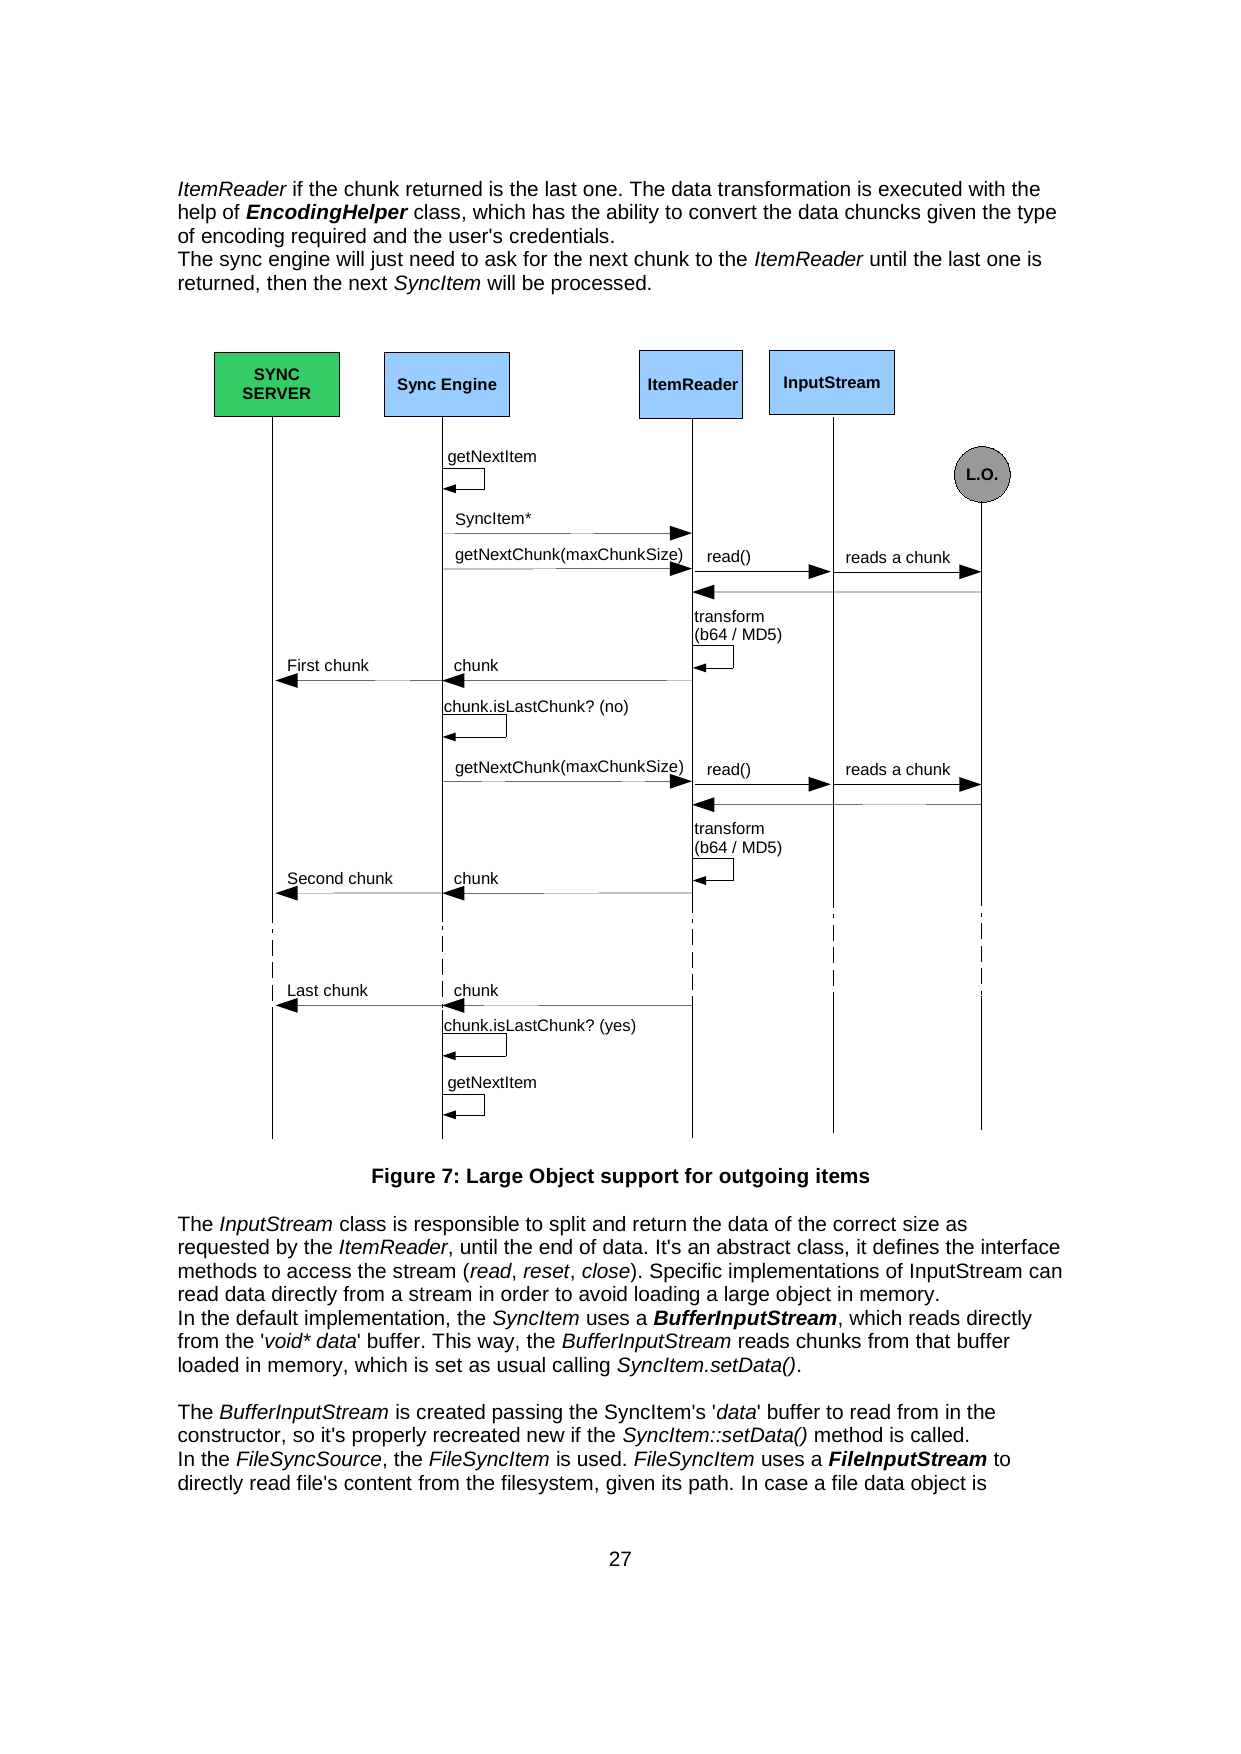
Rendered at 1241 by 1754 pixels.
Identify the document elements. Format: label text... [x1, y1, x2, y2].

text The InputStream class is responsible to split and return the data of the correct size as requested by the ItemReader, until the end of data. It's an abstract class, it defines the interface methods to access the stream (read, reset, close). Specific implementations of InputStream can read data directly from a stream in order to avoid loading a large object in memory. In the default implementation, the SyncItem uses a BufferInputStream, which reads directly from the 'void* data' buffer. This way, the BufferInputStream reads chunks from that buffer loaded in memory, which is set as usual calling SyncItem.setData(). [177, 366, 1063, 1377]
text Figure 7: Large Object support for outgoing items [204, 343, 1037, 1188]
text In the FileSyncSource, the FileSyncItem is used. FileSyncItem uses a FileInputStream to directly read file's content from the filesystem, given its path. In case a file data object is [177, 1447, 1063, 1494]
text The sync engine will just need to ask for the next chunk to the ItemReader until the last one is returned, then the next SyncItem will be processed. [177, 248, 1063, 295]
text ItemReader if the chunk returned is the last one. The data transformation is executed with the help of EncodingHelper class, which has the ability to convert the data chuncks given the type of encoding required and the user's credentials. [177, 177, 1063, 248]
text The BufferInputStream is created passing the SyncItem's 'data' buffer to read from in the constructor, so it's properly recreated new if the SyncItem::setData() method is called. [177, 1400, 1063, 1447]
